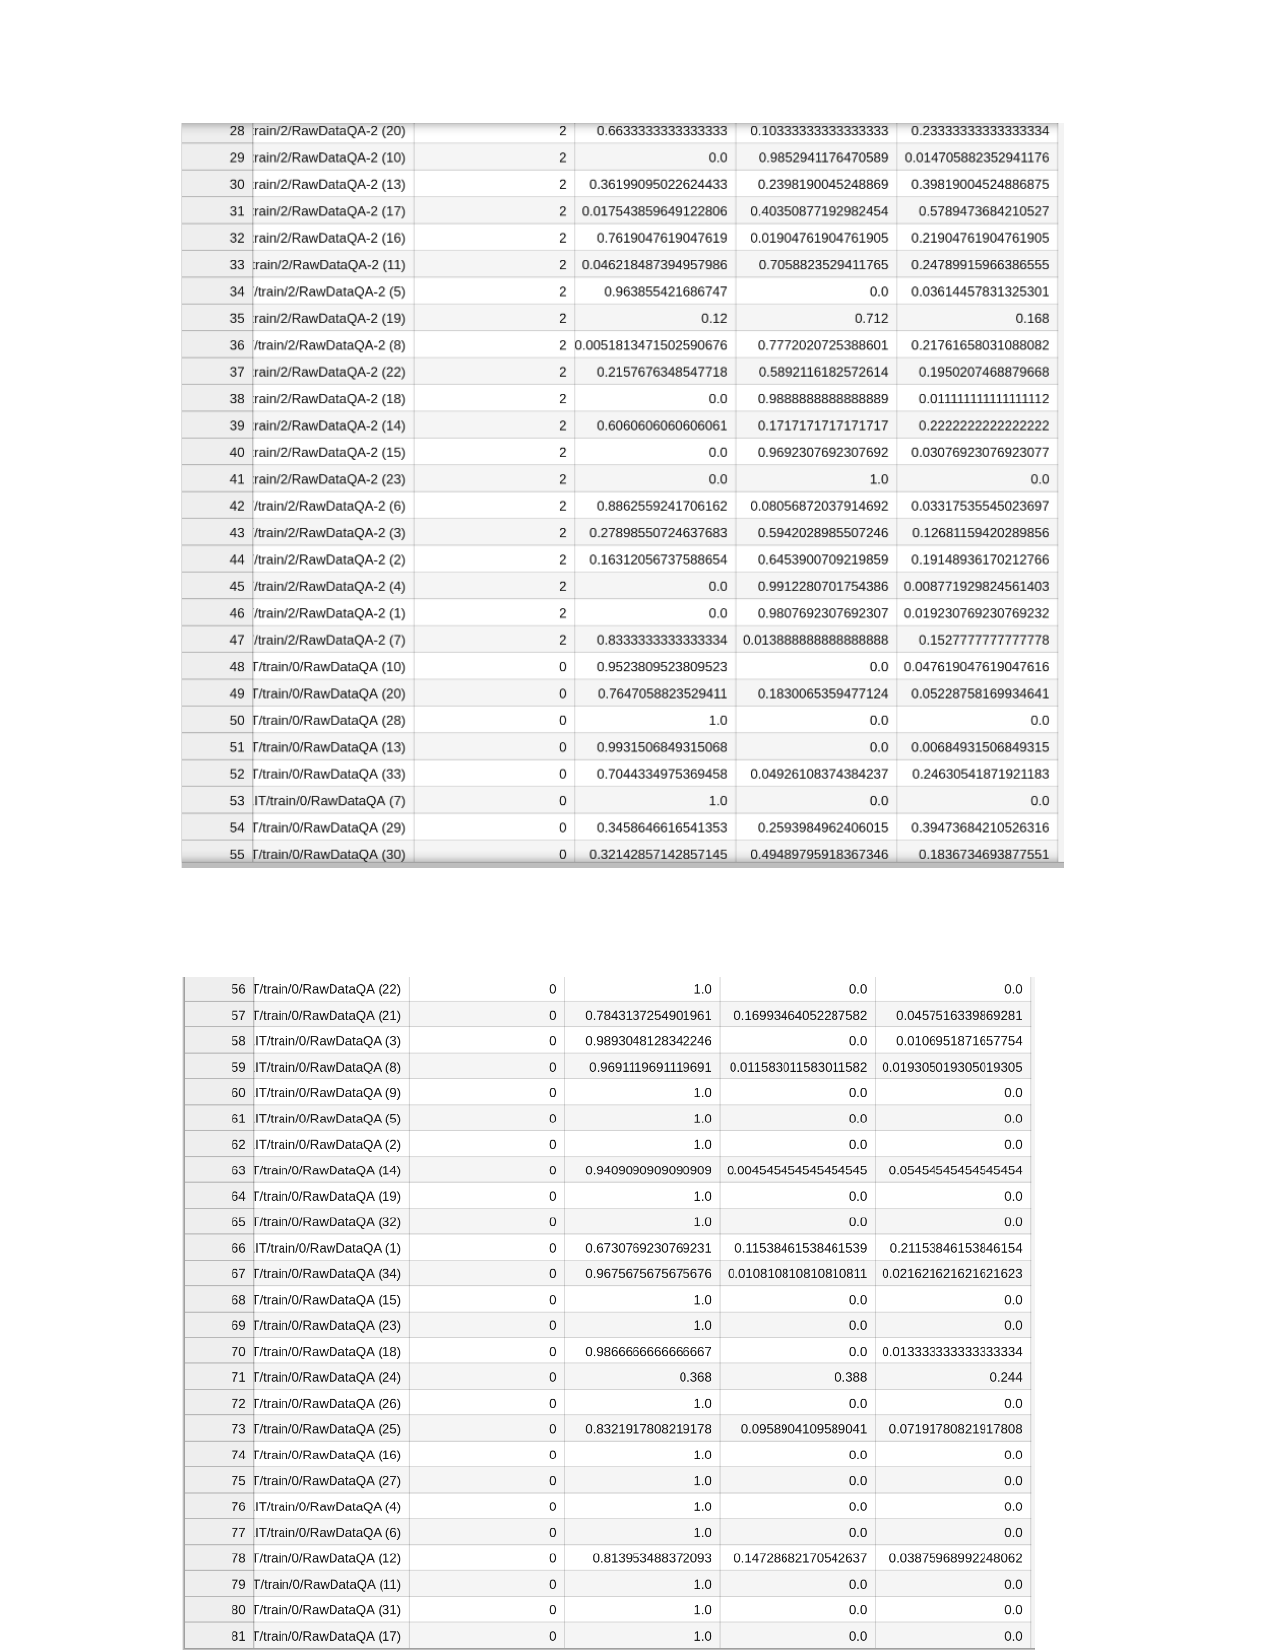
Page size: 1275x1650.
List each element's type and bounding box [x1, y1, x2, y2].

picture [181, 123, 1064, 868]
picture [182, 977, 1035, 1650]
